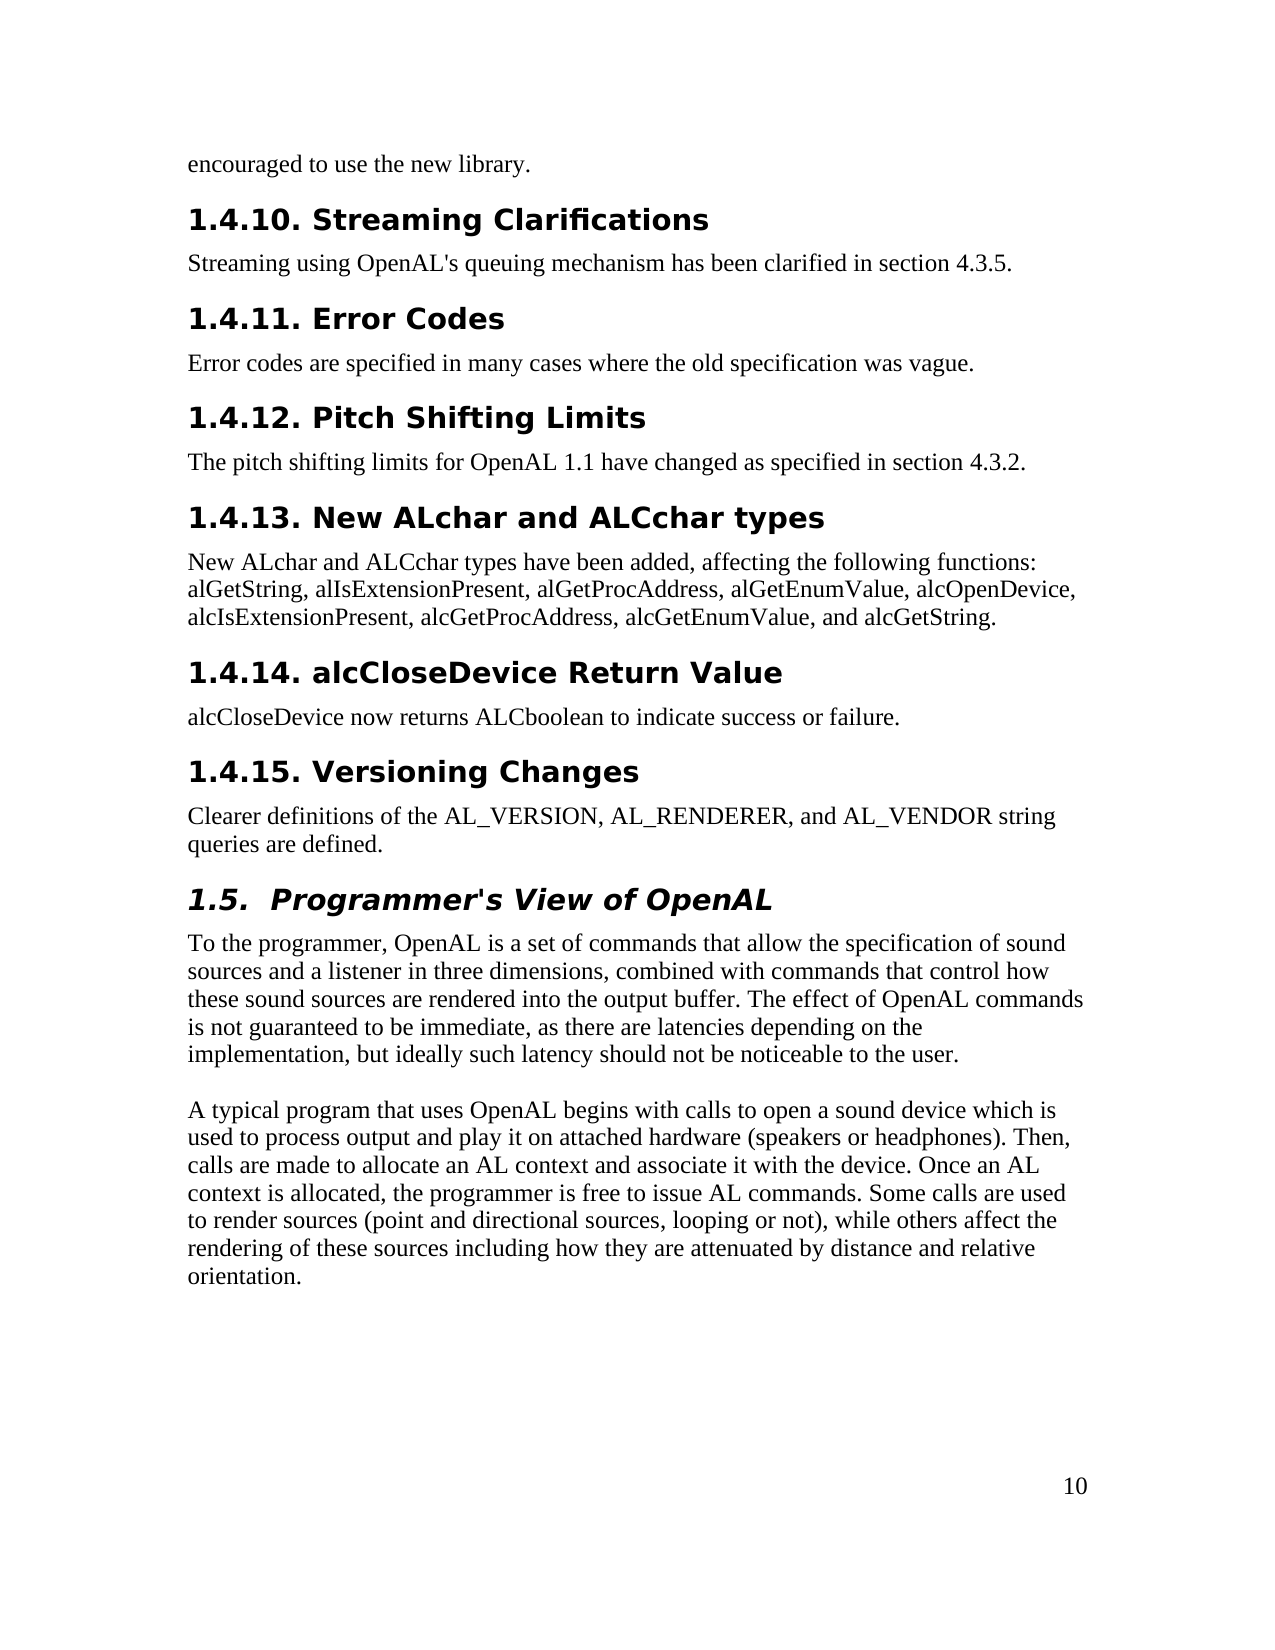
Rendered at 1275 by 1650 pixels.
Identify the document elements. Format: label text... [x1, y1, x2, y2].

text To the programmer, OpenAL is a set of commands that allow the specification of sound sources and a listener in three dimensions, combined with commands that control how these sound sources are rendered into the output buffer. The effect of OpenAL commands is not guaranteed to be immediate, as there are latencies depending on the implementation, but ideally such latency should not be noticeable to the user. [187, 929, 1087, 1068]
text Clearer definitions of the AL_VERSION, AL_RENDERER, and AL_VENDOR string queries are defined. [187, 802, 1087, 858]
text New ALchar and ALCchar types have been added, affecting the following functions: alGetString, alIsExtensionPresent, alGetProcAddress, alGetEnumValue, alcOpenDevice, alcIsExtensionPresent, alcGetProcAddress, alcGetEnumValue, and alcGetString. [187, 548, 1087, 631]
subtitle Programmer's View of OpenAL [187, 883, 1087, 917]
subtitle Versioning Changes [187, 756, 1087, 790]
subtitle alcCloseDevice Return Value [187, 656, 1087, 690]
text The pitch shifting limits for OpenAL 1.1 have changed as specified in section 4.3.2. [187, 448, 1087, 476]
subtitle Pitch Shifting Limits [187, 402, 1087, 436]
text A typical program that uses OpenAL begins with calls to open a sound device which is used to process output and play it on attached hardware (speakers or headphones). Then, calls are made to allocate an AL context and associate it with the device. Once an AL context is allocated, the programmer is free to issue AL commands. Some calls are used to render sources (point and directional sources, looping or not), while others affect the rendering of these sources including how they are attenuated by distance and relative orientation. [187, 1096, 1087, 1290]
subtitle Streaming Clarifications [187, 203, 1087, 237]
text encouraged to use the new library. [187, 150, 1087, 178]
text alcCloseDevice now returns ALCboolean to indicate success or failure. [187, 703, 1087, 731]
subtitle Error Codes [187, 302, 1087, 336]
text Error codes are specified in many cases where the old specification was vague. [187, 349, 1087, 377]
text Streaming using OpenAL's queuing mechanism has been clarified in section 4.3.5. [187, 249, 1087, 277]
subtitle New ALchar and ALCchar types [187, 501, 1087, 535]
